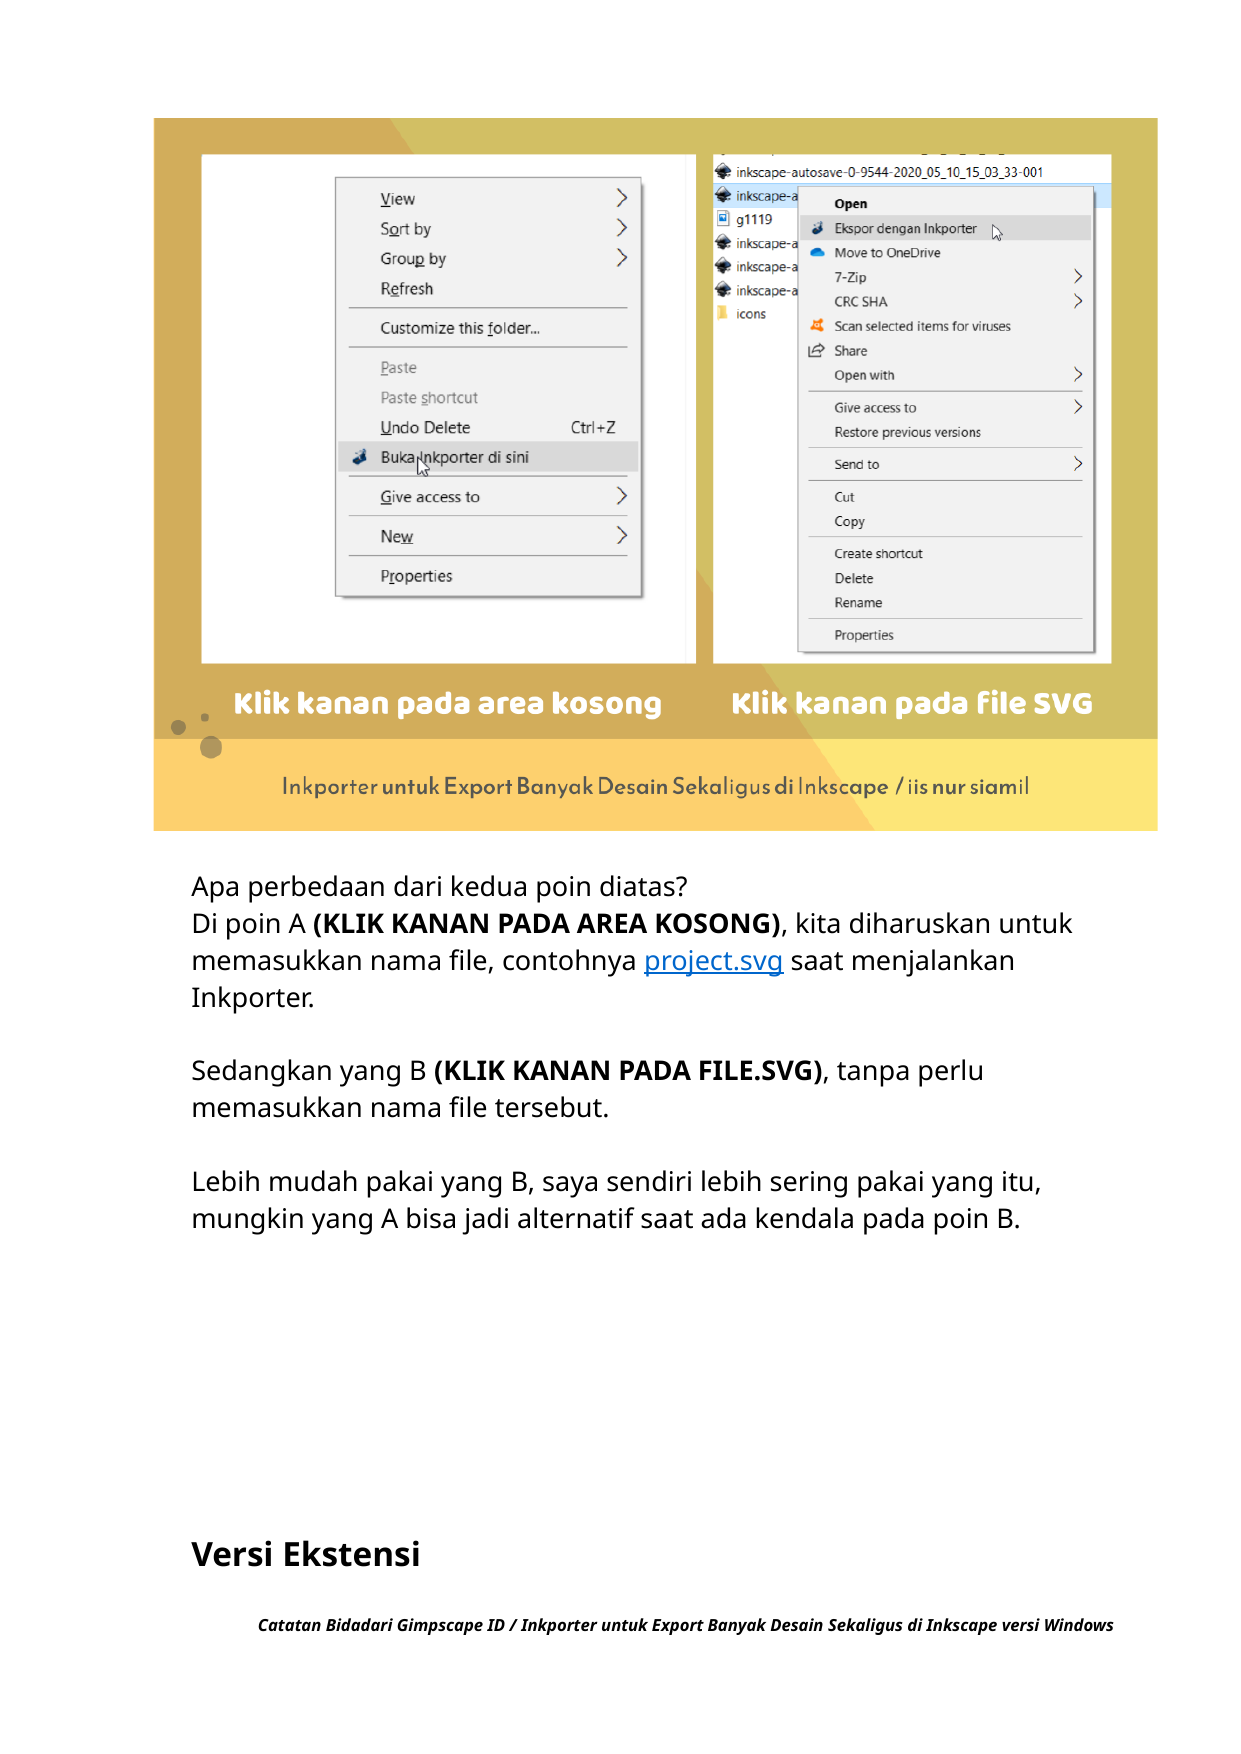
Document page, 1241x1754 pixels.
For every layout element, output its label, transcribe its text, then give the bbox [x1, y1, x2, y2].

text Versi Ekstensi [191, 1531, 1121, 1577]
text Apa perbedaan dari kedua poin diatas? Di poin A (KLIK KANAN PADA AREA KOSONG), kita diharuskan untuk memasukkan nama file, contohnya project.svg saat menjalankan Inkporter. Sedangkan yang B (KLIK KANAN PADA FILE.SVG), tanpa perlu memasukkan nama file tersebut. Lebih mudah pakai yang B, saya sendiri lebih sering pakai yang itu, mungkin yang A bisa jadi alternatif saat ada kendala pada poin B. [191, 831, 1121, 1236]
picture [153, 118, 1158, 831]
